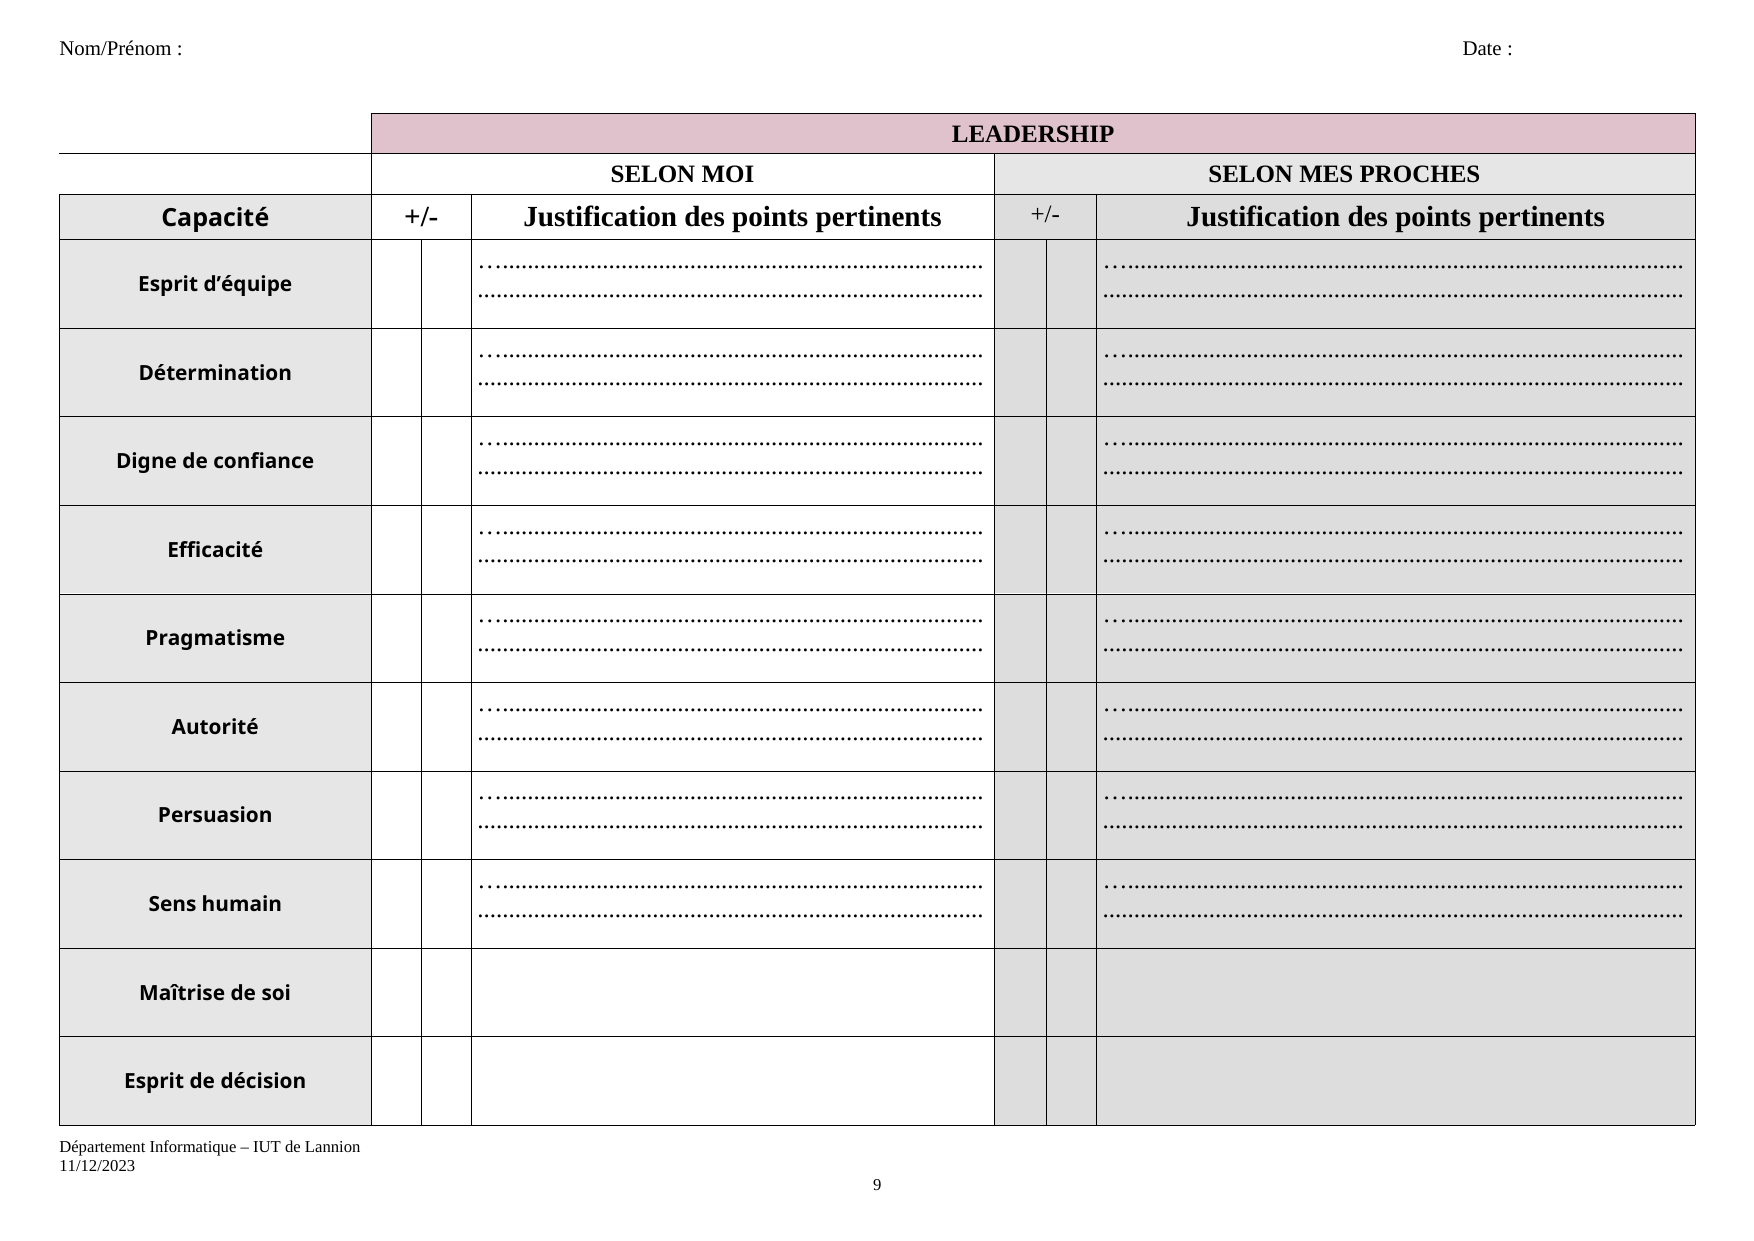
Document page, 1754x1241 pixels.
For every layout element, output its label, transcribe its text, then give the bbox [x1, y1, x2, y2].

table_cell [422, 240, 471, 328]
table_cell [472, 1037, 994, 1125]
table_cell [372, 595, 421, 682]
table_cell Esprit de décision [60, 1037, 371, 1125]
table_cell Capacité [60, 195, 371, 239]
table_cell Esprit d’équipe [60, 240, 371, 328]
table_cell Détermination [60, 329, 371, 416]
table_cell [372, 949, 421, 1036]
table_cell …............................................................................................................................................................................................................................................... [472, 506, 994, 593]
table_cell …................................................................................................................................................................................................................................................................................... [1097, 417, 1695, 505]
table_cell [1047, 949, 1096, 1036]
table_cell …............................................................................................................................................................................................................................................... [1097, 860, 1695, 948]
table_cell …................................................................................................................................................................................................................................................................................... [1097, 240, 1695, 328]
table_cell [422, 506, 471, 593]
table_cell [422, 595, 471, 682]
table_cell [422, 1037, 471, 1125]
table_cell [995, 949, 1046, 1036]
table_cell [1047, 1037, 1096, 1125]
table_cell [372, 240, 421, 328]
table_cell …............................................................................................................................................................................................................................................... [472, 595, 994, 682]
table_cell [372, 417, 421, 505]
table_cell …............................................................................................................................................................................................................................................... [472, 860, 994, 948]
table_cell Sens humain [60, 860, 371, 948]
table_cell [1047, 595, 1096, 682]
table_cell …................................................................................................................................................................................................................................................................................... [1097, 595, 1695, 682]
table_cell [995, 772, 1046, 859]
table_cell [372, 506, 421, 593]
table_cell [1097, 949, 1695, 1036]
table_header LEADERSHIP [372, 114, 1695, 153]
table_cell Autorité [60, 683, 371, 771]
table_header [59, 113, 371, 153]
table_cell Efficacité [60, 506, 371, 593]
table_cell …................................................................................................................................................................................................................................................................................... [1097, 506, 1695, 593]
table_cell [1097, 1037, 1695, 1125]
table_cell [372, 1037, 421, 1125]
table_cell Pragmatisme [60, 595, 371, 682]
table_cell [1047, 506, 1096, 593]
table_cell [995, 1037, 1046, 1125]
table_cell [995, 506, 1046, 593]
table_cell [1047, 860, 1096, 948]
table_cell [422, 683, 471, 771]
table_cell …............................................................................................................................................................................................................................................... [472, 240, 994, 328]
table_cell [372, 860, 421, 948]
table_cell Persuasion [60, 772, 371, 859]
table_cell [1047, 683, 1096, 771]
table_cell …................................................................................................................................................................................................................................................................................... [1097, 772, 1695, 859]
table_cell Maîtrise de soi [60, 949, 371, 1036]
table_cell [372, 683, 421, 771]
table_cell [1047, 329, 1096, 416]
table_cell [995, 329, 1046, 416]
table_cell …................................................................................................................................................................................................................................................................................... [1097, 683, 1695, 771]
table_cell +/- [995, 195, 1096, 239]
table_cell [995, 240, 1046, 328]
table_cell [422, 329, 471, 416]
table_cell [472, 949, 994, 1036]
table_cell [422, 949, 471, 1036]
table_cell …................................................................................................................................................................................................................................................................................... [1097, 329, 1695, 416]
table_cell [59, 154, 371, 194]
table_cell Justification des points pertinents [472, 195, 994, 239]
table_cell [1047, 240, 1096, 328]
table_cell Digne de confiance [60, 417, 371, 505]
table_cell SELON MOI [372, 154, 994, 194]
table_cell [422, 860, 471, 948]
table_cell [995, 683, 1046, 771]
table_cell [372, 772, 421, 859]
table_cell [422, 417, 471, 505]
table_cell [1047, 417, 1096, 505]
table_cell [995, 595, 1046, 682]
table_cell …............................................................................................................................................................................................................................................... [472, 329, 994, 416]
table_cell …............................................................................................................................................................................................................................................... [472, 772, 994, 859]
table_cell [422, 772, 471, 859]
table_cell …............................................................................................................................................................................................................................................... [472, 417, 994, 505]
table_cell [995, 860, 1046, 948]
table_cell [372, 329, 421, 416]
table_cell …............................................................................................................................................................................................................................................... [472, 683, 994, 771]
table_cell +/- [372, 195, 471, 239]
table_cell [1047, 772, 1096, 859]
table_cell SELON MES PROCHES [995, 154, 1695, 194]
table_cell Justification des points pertinents [1097, 195, 1695, 239]
table_cell [995, 417, 1046, 505]
